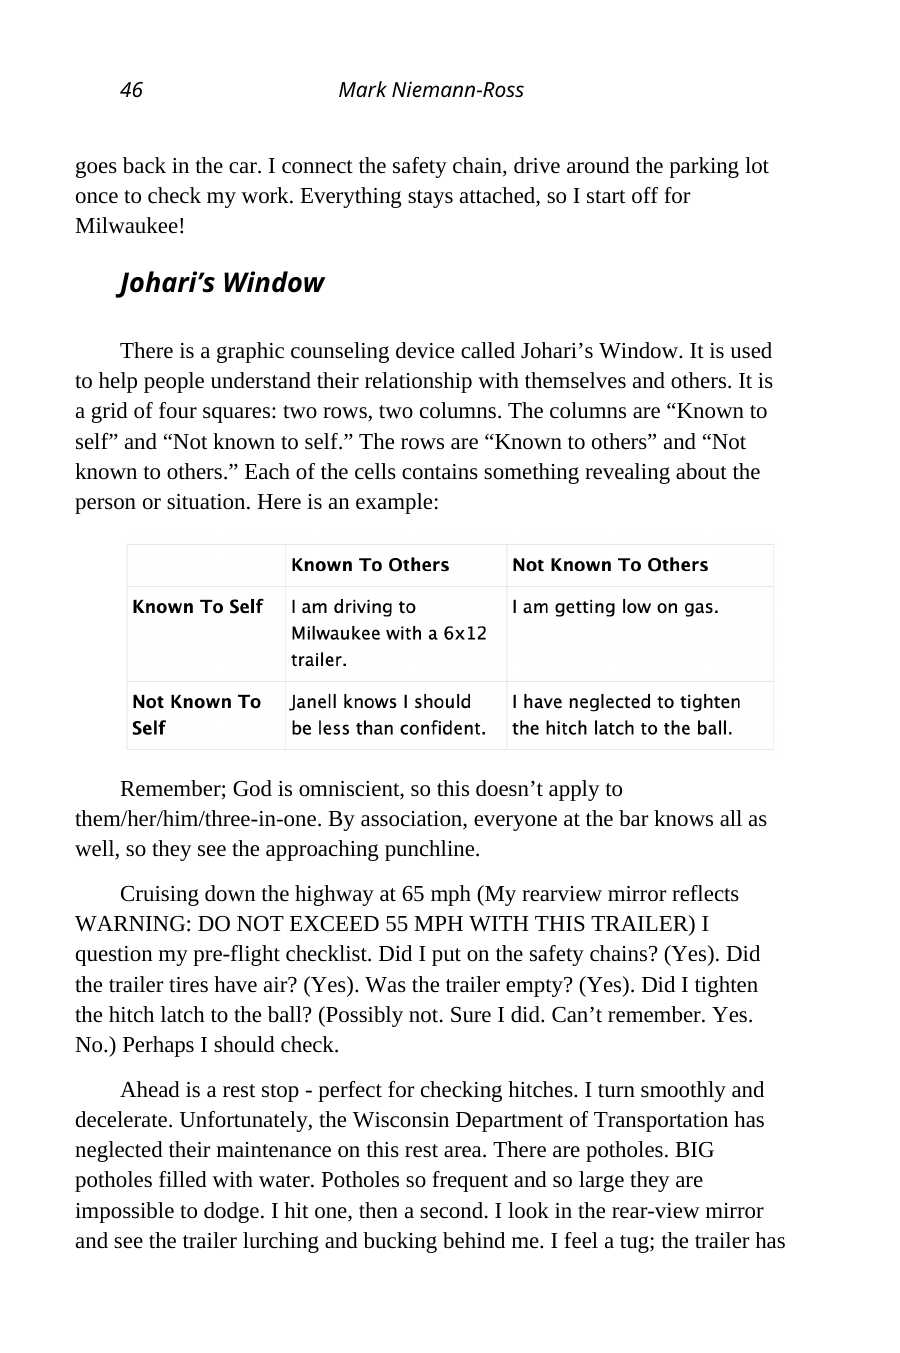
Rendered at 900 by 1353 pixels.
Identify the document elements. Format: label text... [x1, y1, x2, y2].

text Ahead is a rest stop - perfect for checking hitches. I turn smoothly and decelerate. Unfortunately, the Wisconsin Department of Transportation has neglected their maintenance on this rest area. There are potholes. BIG potholes filled with water. Potholes so frequent and so large they are impossible to dodge. I hit one, then a second. I look in the rear-view mirror and see the trailer lurching and bucking behind me. I feel a tug; the trailer has [75, 1076, 787, 1253]
text Remember; God is omniscient, so this doesn’t apply to them/her/him/three-in-one. By association, everyone at the bar knows all as well, so they see the approaching punchline. [75, 775, 787, 862]
text Cruising down the highway at 65 mph (My rearview mirror reflects WARNING: DO NOT EXCEED 55 MPH WITH THIS TRAILER) I question my pre-flight checklist. Did I put on the safety chains? (Yes). Did the trailer tires have air? (Yes). Was the trailer empty? (Yes). Did I tighten the hitch latch to the ball? (Possibly not. Sure I did. Can’t remember. Yes. No.) Perhaps I should check. [75, 880, 787, 1057]
text There is a graphic counseling device called Johari’s Window. It is used to help people understand their relationship with themselves and others. It is a grid of four squares: two rows, two columns. The columns are “Known to self” and “Not known to self.” The rows are “Known to others” and “Not known to others.” Each of the cells contains something revealing about the person or situation. Here is an example: [75, 337, 787, 514]
subtitle Johari’s Window [75, 263, 787, 300]
picture [120, 533, 782, 757]
text goes back in the car. I connect the safety chain, drive around the parking lot once to check my work. Everything stays attached, so I start off for Milwaukee! [75, 152, 787, 239]
